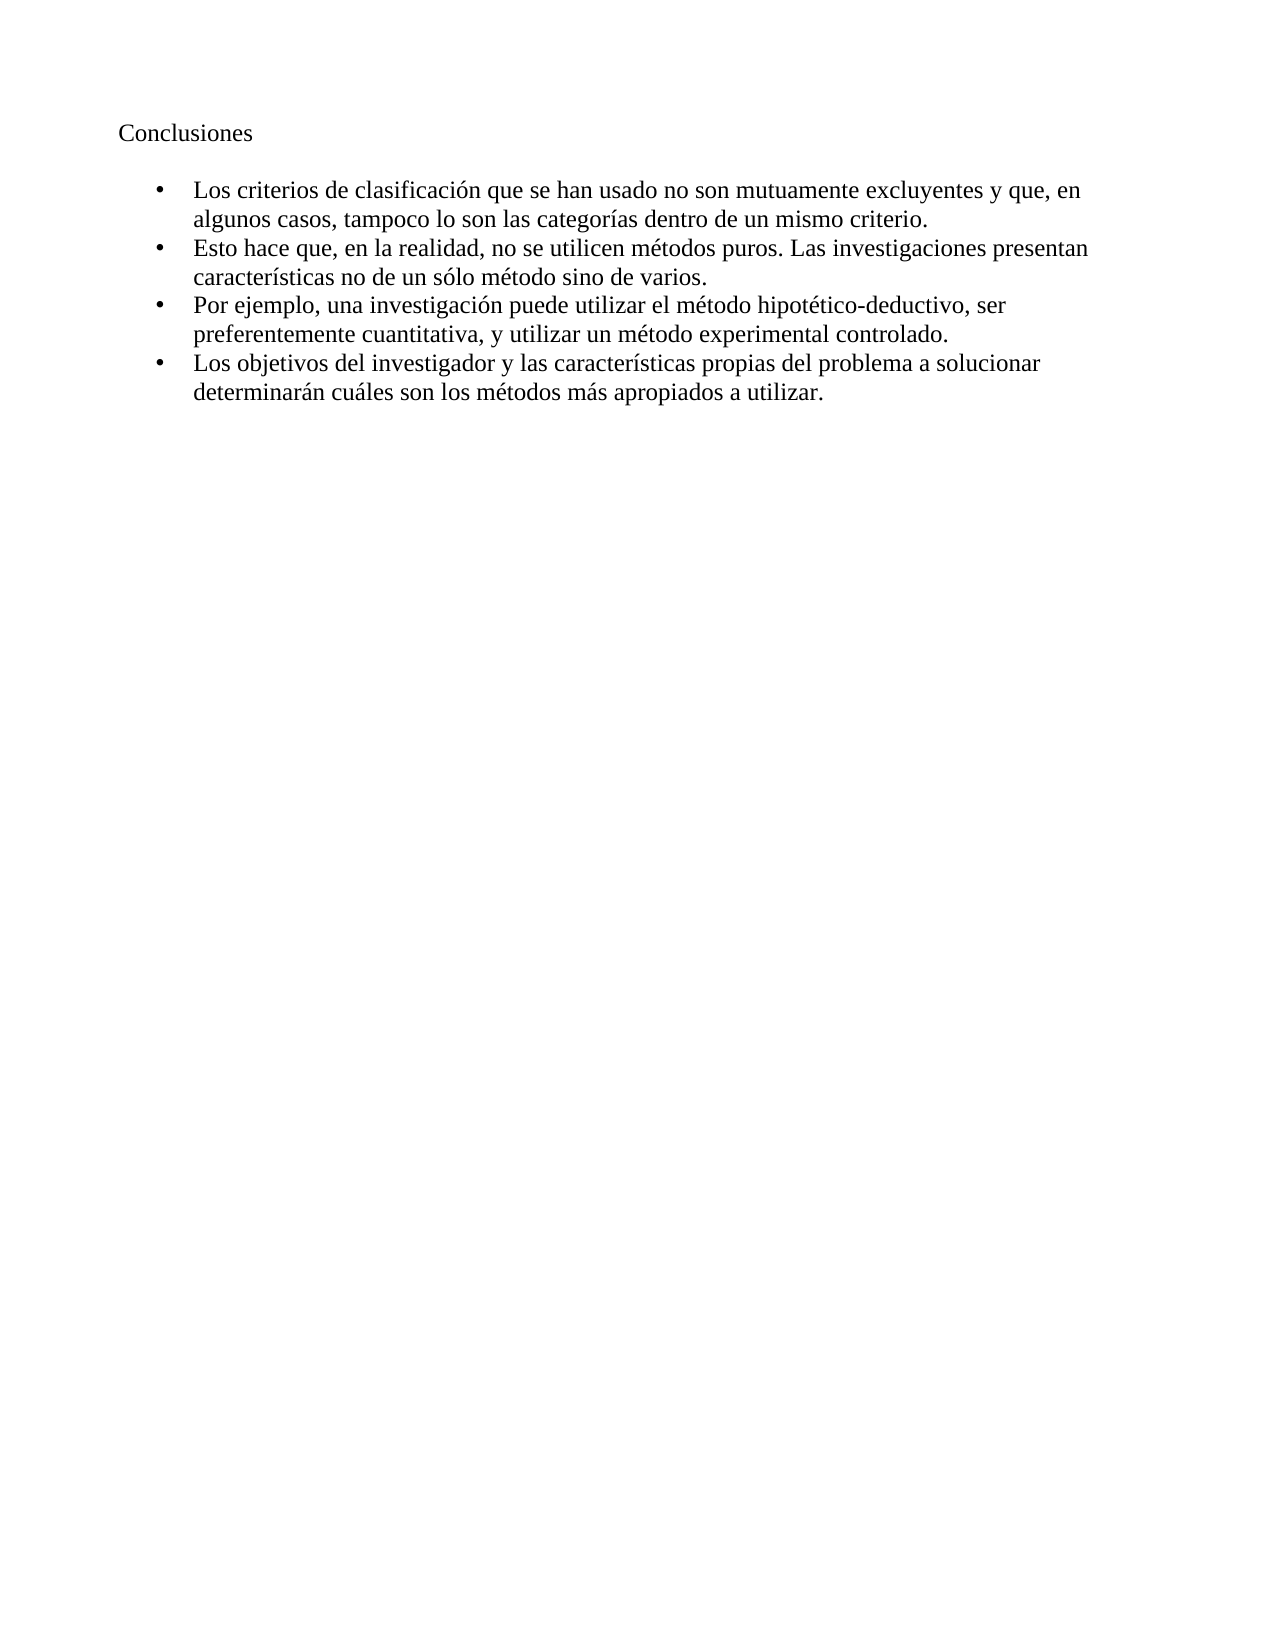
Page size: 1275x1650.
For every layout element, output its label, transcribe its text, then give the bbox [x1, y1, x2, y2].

list Los criterios de clasificación que se han usado no son mutuamente excluyentes y que, en algunos casos, tampoco lo son las categorías dentro de un mismo criterio. [156, 176, 1157, 233]
list Por ejemplo, una investigación puede utilizar el método hipotético-deductivo, ser preferentemente cuantitativa, y utilizar un método experimental controlado. [156, 291, 1157, 348]
list Los objetivos del investigador y las características propias del problema a solucionar determinarán cuáles son los métodos más apropiados a utilizar. [156, 348, 1157, 406]
text Conclusiones [118, 118, 1157, 147]
list Esto hace que, en la realidad, no se utilicen métodos puros. Las investigaciones presentan características no de un sólo método sino de varios. [156, 233, 1157, 291]
